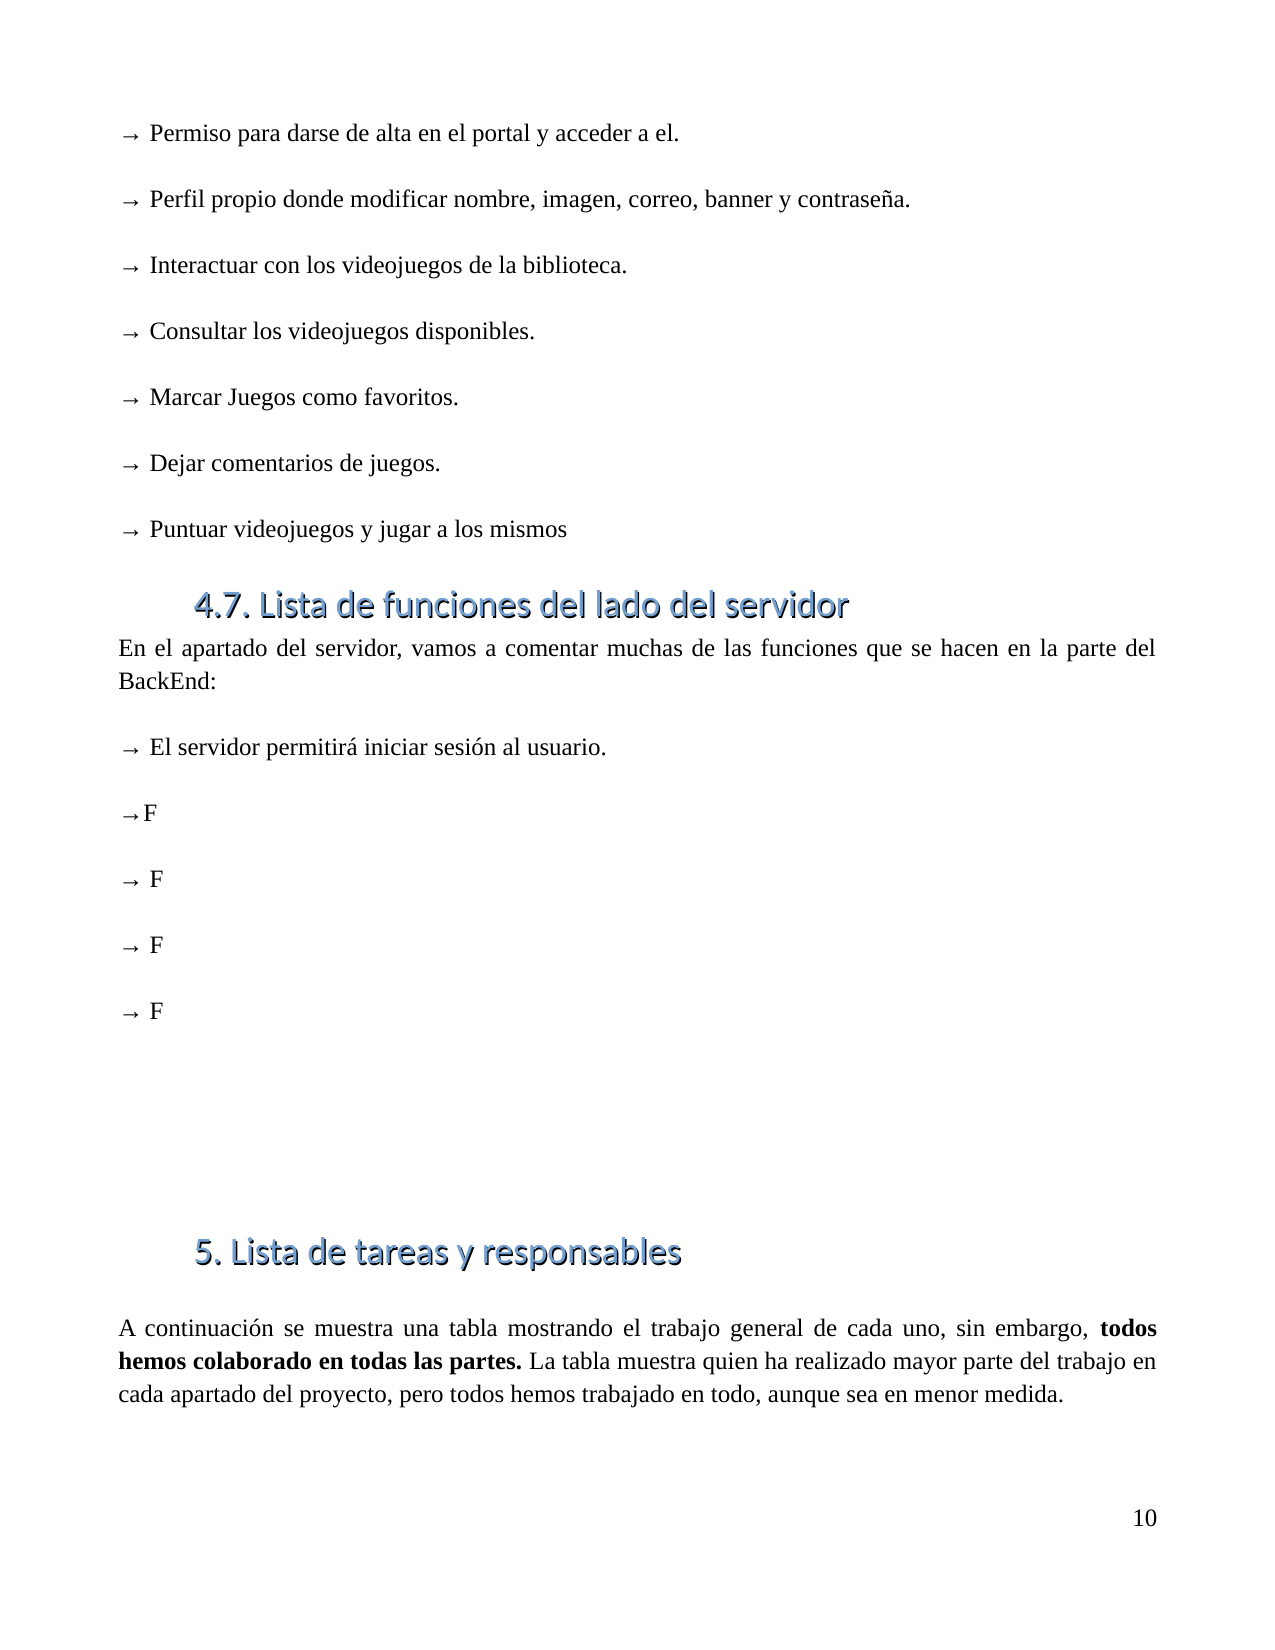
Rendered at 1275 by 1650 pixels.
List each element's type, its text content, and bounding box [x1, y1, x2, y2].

text 4.7. Lista de funciones del lado del servidor [118, 580, 1157, 626]
text En el apartado del servidor, vamos a comentar muchas de las funciones que se hacen en la parte del BackEnd: [118, 633, 1157, 695]
text → Dejar comentarios de juegos. [118, 448, 1157, 477]
text → Permiso para darse de alta en el portal y acceder a el. [118, 118, 1157, 147]
text → Interactuar con los videojuegos de la biblioteca. [118, 250, 1157, 279]
text → F [118, 864, 1157, 893]
text → F [118, 996, 1157, 1025]
text → Marcar Juegos como favoritos. [118, 382, 1157, 411]
text 5. Lista de tareas y responsables [118, 1227, 1157, 1273]
text → Consultar los videojuegos disponibles. [118, 316, 1157, 345]
text → El servidor permitirá iniciar sesión al usuario. [118, 732, 1157, 761]
text A continuación se muestra una tabla mostrando el trabajo general de cada uno, sin embargo, todos hemos colaborado en todas las partes. La tabla muestra quien ha realizado mayor parte del trabajo en cada apartado del proyecto, pero todos hemos trabajado en todo, aunque sea en menor medida. [118, 1313, 1157, 1408]
text → Puntuar videojuegos y jugar a los mismos [118, 514, 1157, 543]
text → F [118, 930, 1157, 959]
text → Perfil propio donde modificar nombre, imagen, correo, banner y contraseña. [118, 184, 1157, 213]
text →F [118, 798, 1157, 827]
